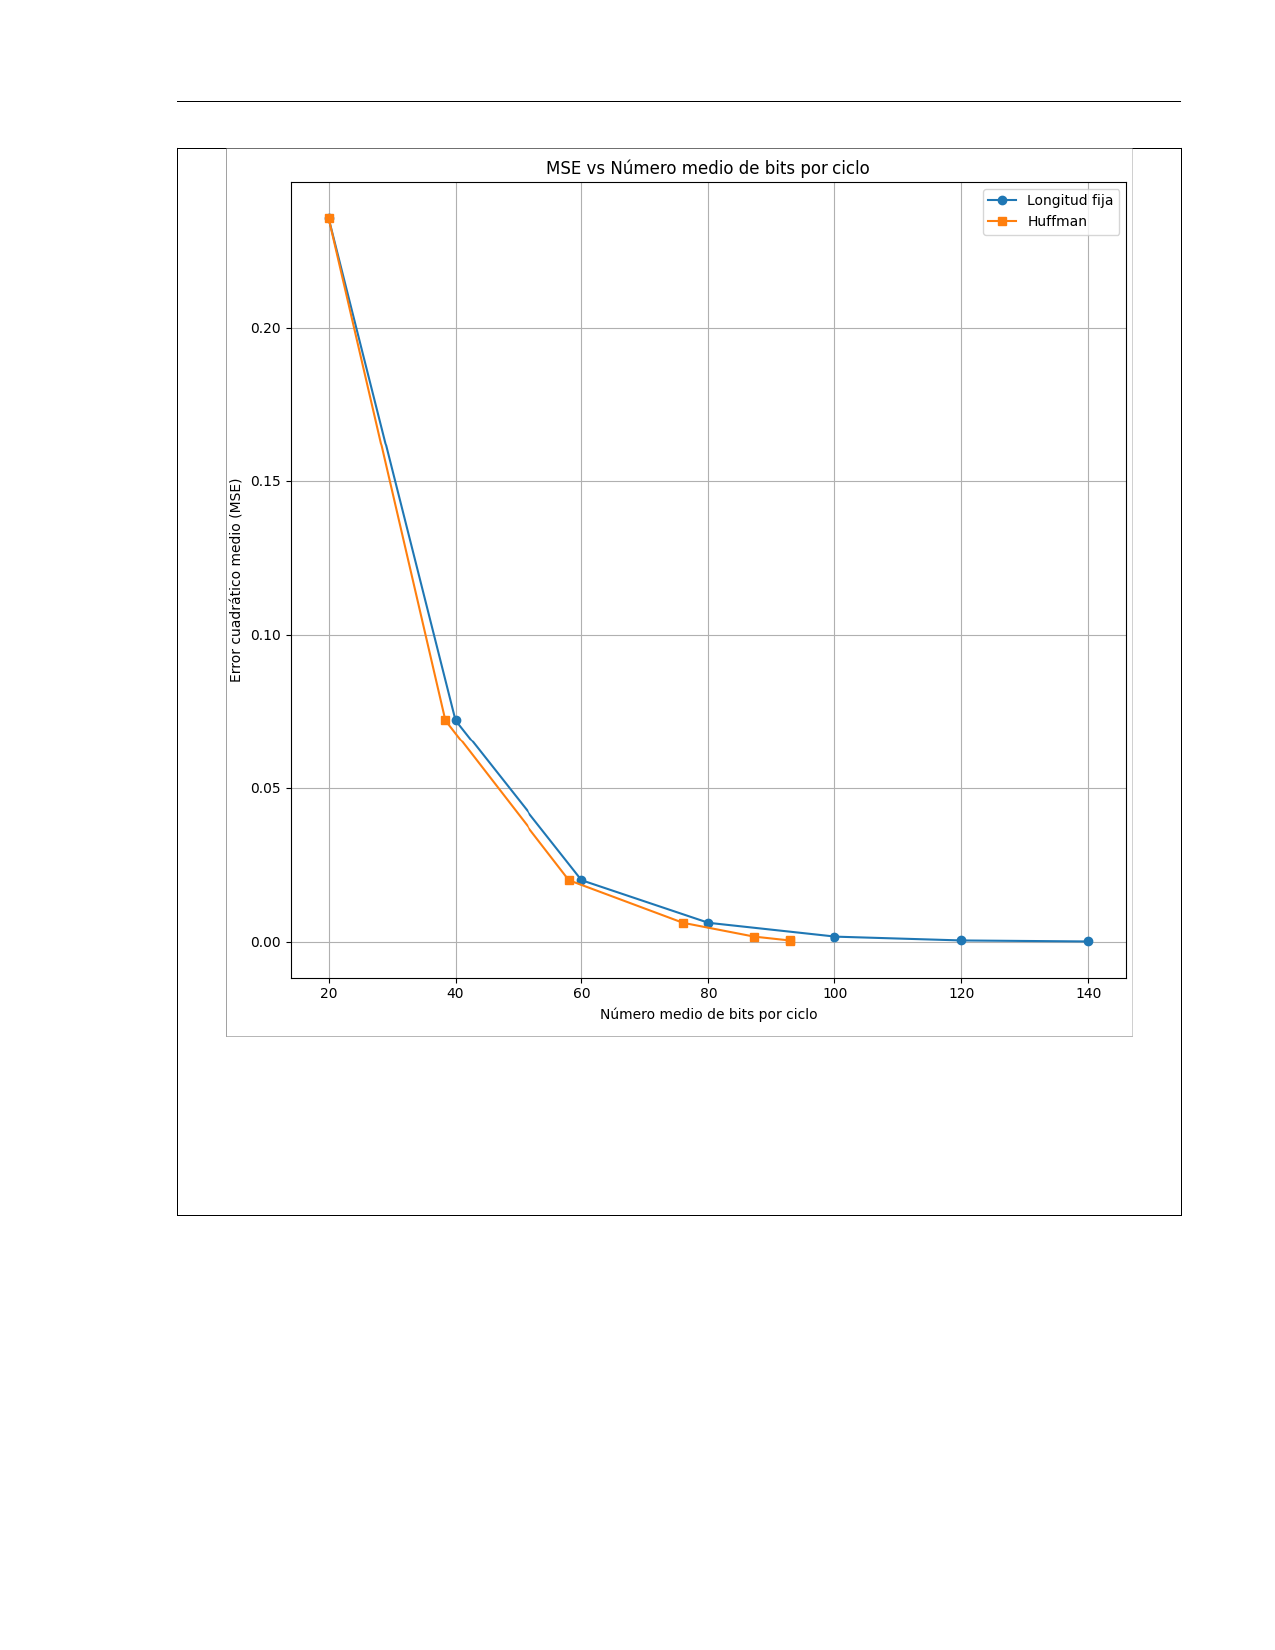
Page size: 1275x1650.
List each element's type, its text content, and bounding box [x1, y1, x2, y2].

table_header Caso: Coseno con f=20 Hz y fs = 1000 Hz Entropía de la fuente (no depende del código): 2.8692 Para un cuantificador de N= 8, niveles calcule la longitud teórica del código Huffman (se calcula a partir de las probabilidades y de la longitud de cada palabra código): 2.9000 Curva de MSE vs número de bits/muestra comparando PCM y código Huffman. [178, 149, 1181, 1215]
picture [226, 148, 1133, 1037]
